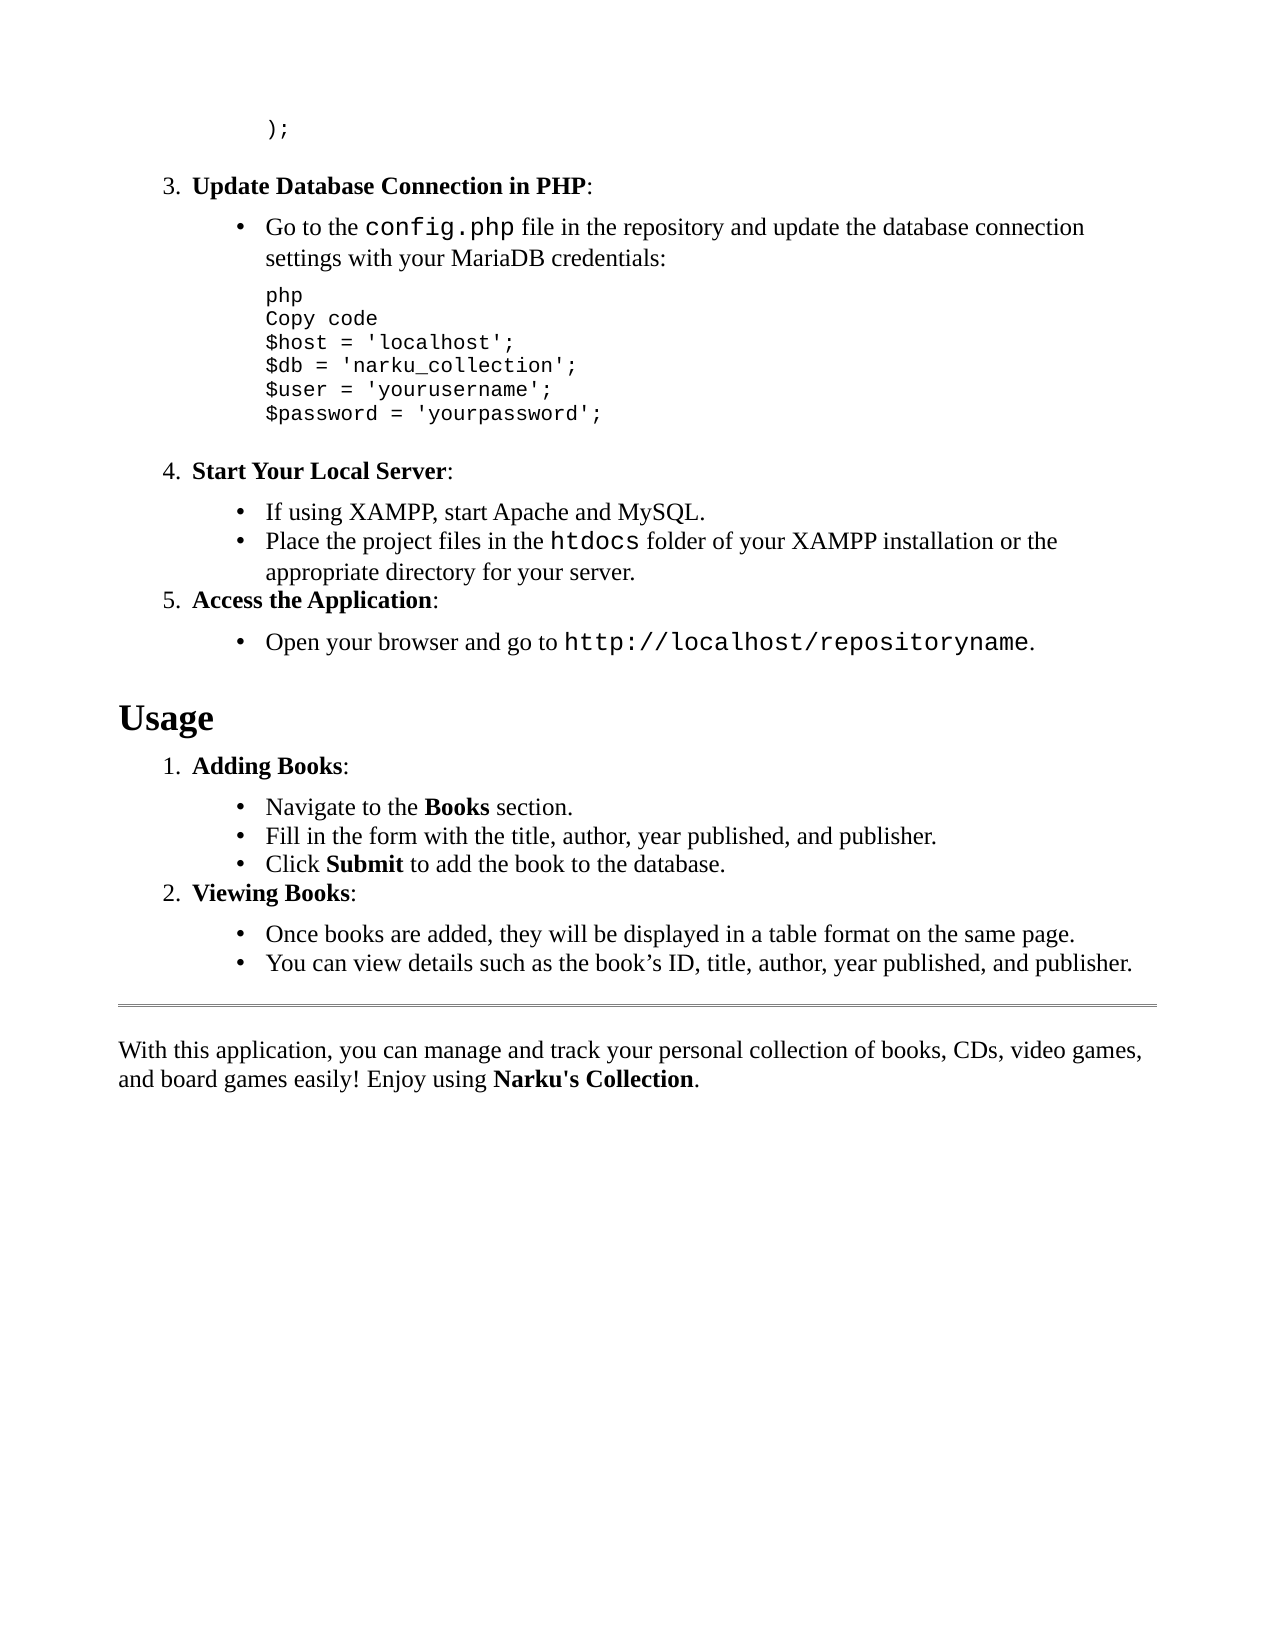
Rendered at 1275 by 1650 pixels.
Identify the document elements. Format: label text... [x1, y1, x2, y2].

list ); [236, 118, 1157, 142]
list Adding Books: [162, 751, 1157, 779]
list $password = 'yourpassword'; [236, 403, 1157, 426]
list Once books are added, they will be displayed in a table format on the same page. [236, 919, 1157, 948]
list Open your browser and go to http://localhost/repositoryname. [236, 627, 1157, 658]
list You can view details such as the book’s ID, title, author, year published, and publisher. [236, 948, 1157, 977]
list Viewing Books: [162, 878, 1157, 907]
list Click Submit to add the book to the database. [236, 849, 1157, 878]
list Fill in the form with the title, author, year published, and publisher. [236, 821, 1157, 849]
list Start Your Local Server: [162, 456, 1157, 485]
list Access the Application: [162, 586, 1157, 614]
list $user = 'yourusername'; [236, 379, 1157, 403]
list $db = 'narku_collection'; [236, 356, 1157, 379]
list If using XAMPP, start Apache and MySQL. [236, 497, 1157, 526]
list $host = 'localhost'; [236, 332, 1157, 356]
subtitle Usage [118, 695, 1157, 738]
text With this application, you can manage and track your personal collection of books, CDs, video games, and board games easily! Enjoy using Narku's Collection. [118, 1036, 1157, 1093]
list Go to the config.php file in the repository and update the database connection settings with your MariaDB credentials: [236, 212, 1157, 272]
list Place the project files in the htdocs folder of your XAMPP installation or the appropriate directory for your server. [236, 526, 1157, 586]
list php [236, 284, 1157, 308]
list Copy code [236, 308, 1157, 332]
list Navigate to the Books section. [236, 792, 1157, 821]
list Update Database Connection in PHP: [162, 171, 1157, 200]
